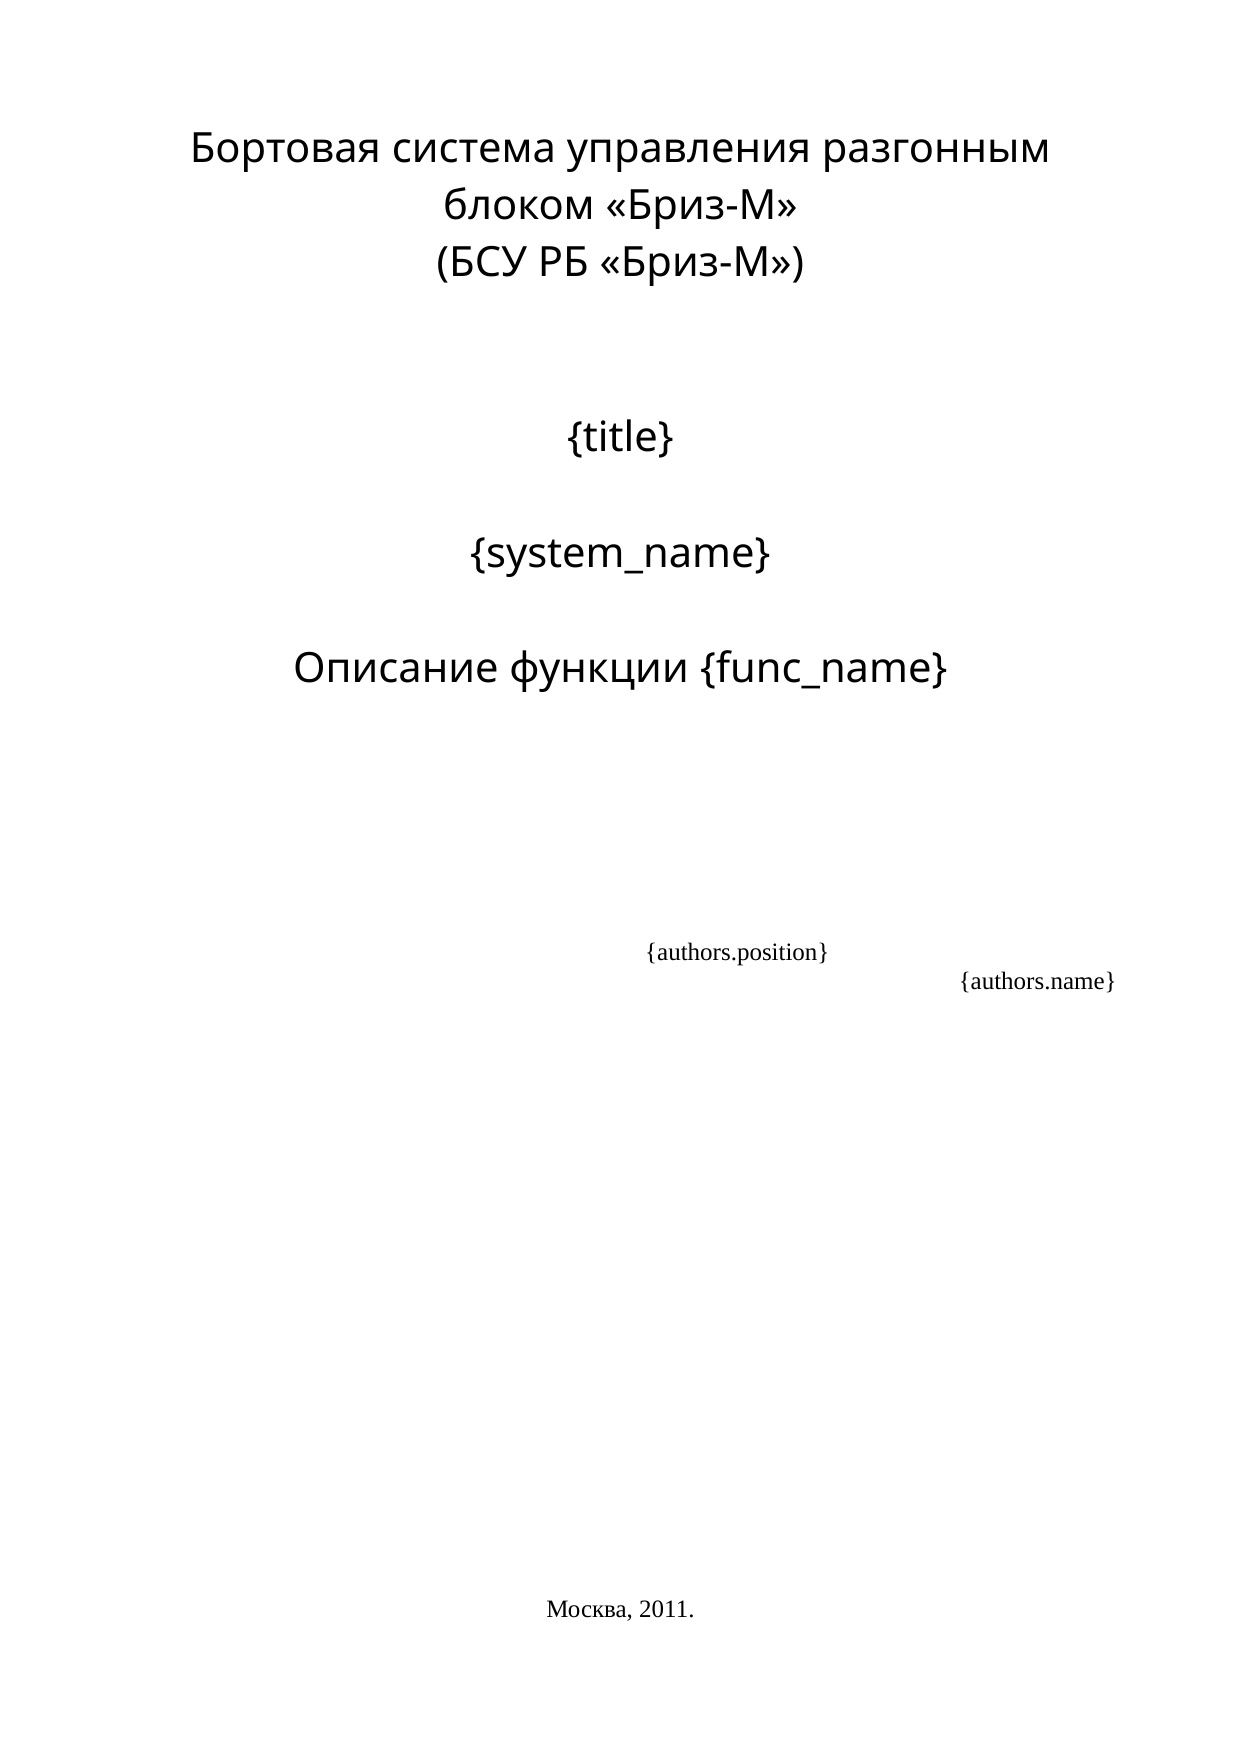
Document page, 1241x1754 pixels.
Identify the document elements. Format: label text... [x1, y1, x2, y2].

table_header {authors.position} {authors.name} [639, 931, 1122, 1000]
text Описание функции {func_name} [118, 638, 1122, 695]
text Москва, 2011. [118, 1594, 1122, 1623]
text Бортовая система управления разгонным блоком «Бриз-М» (БСУ РБ «Бриз-М») [118, 118, 1122, 288]
text {system_name} [118, 522, 1122, 579]
text {title} [118, 407, 1122, 463]
